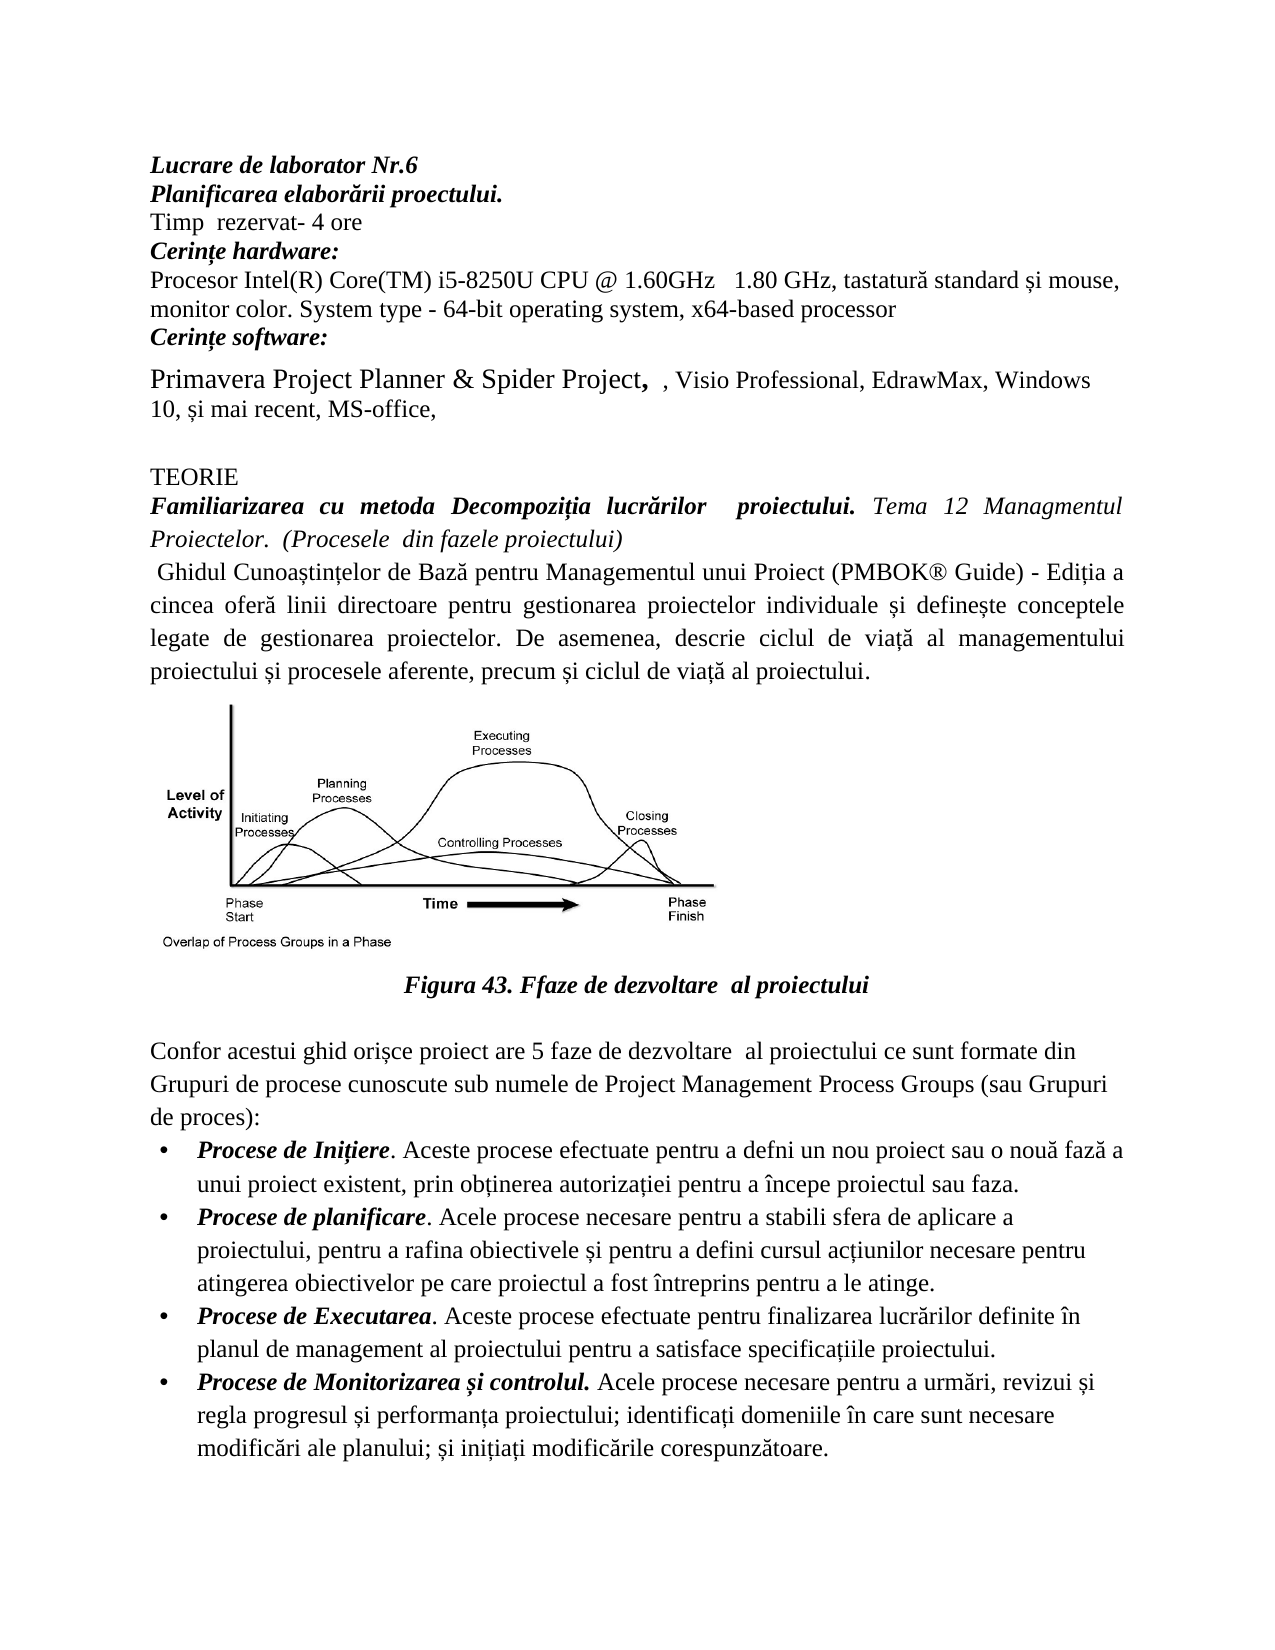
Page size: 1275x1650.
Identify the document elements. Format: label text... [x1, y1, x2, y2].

text Figura 43. Ffaze de dezvoltare al proiectului [150, 970, 1125, 999]
text Timp rezervat- 4 ore [150, 207, 1125, 236]
text Ghidul Cunoaștințelor de Bază pentru Managementul unui Proiect (PMBOK® Guide) - Ediția a cincea oferă linii directoare pentru gestionarea proiectelor individuale și definește conceptele legate de gestionarea proiectelor. De asemenea, descrie ciclul de viață al managementului proiectului și procesele aferente, precum și ciclul de viață al proiectului. [150, 557, 1125, 684]
list Procese de Executarea. Aceste procese efectuate pentru finalizarea lucrărilor definite în planul de management al proiectului pentru a satisface specificațiile proiectului. [159, 1301, 1125, 1363]
list Procese de Inițiere. Aceste procese efectuate pentru a defni un nou proiect sau o nouă fază a unui proiect existent, prin obținerea autorizației pentru a începe proiectul sau faza. [159, 1136, 1125, 1197]
text Cerințe software: [150, 322, 1125, 351]
text Planificarea elaborării proectului. [150, 179, 1125, 207]
text Lucrare de laborator Nr.6 [150, 150, 1125, 179]
text Confor acestui ghid orișce proiect are 5 faze de dezvoltare al proiectului ce sunt formate din Grupuri de procese cunoscute sub numele de Project Management Process Groups (sau Grupuri de proces): [150, 1036, 1125, 1131]
text Procesor Intel(R) Core(TM) i5-8250U CPU @ 1.60GHz 1.80 GHz, tastatură standard și mouse, monitor color. System type - 64-bit operating system, x64-based processor [150, 265, 1125, 322]
subtitle Primavera Project Planner & Spider Project, , Visio Professional, EdrawMax, Windows 10, și mai recent, MS-office, [150, 362, 1125, 423]
list Procese de Monitorizarea și controlul. Acele procese necesare pentru a urmări, revizui și regla progresul și performanța proiectului; identificați domeniile în care sunt necesare modificări ale planului; și inițiați modificările corespunzătoare. [159, 1367, 1125, 1462]
text Familiarizarea cu metoda Decompoziția lucrărilor proiectului. Tema 12 Managmentul Proiectelor. (Procesele din fazele proiectului) [150, 491, 1125, 552]
text Cerințe hardware: [150, 236, 1125, 265]
text TEORIE [150, 462, 1125, 491]
list Procese de planificare. Acele procese necesare pentru a stabili sfera de aplicare a proiectului, pentru a rafina obiectivele și pentru a defini cursul acțiunilor necesare pentru atingerea obiectivelor pe care proiectul a fost întreprins pentru a le atinge. [159, 1202, 1125, 1297]
